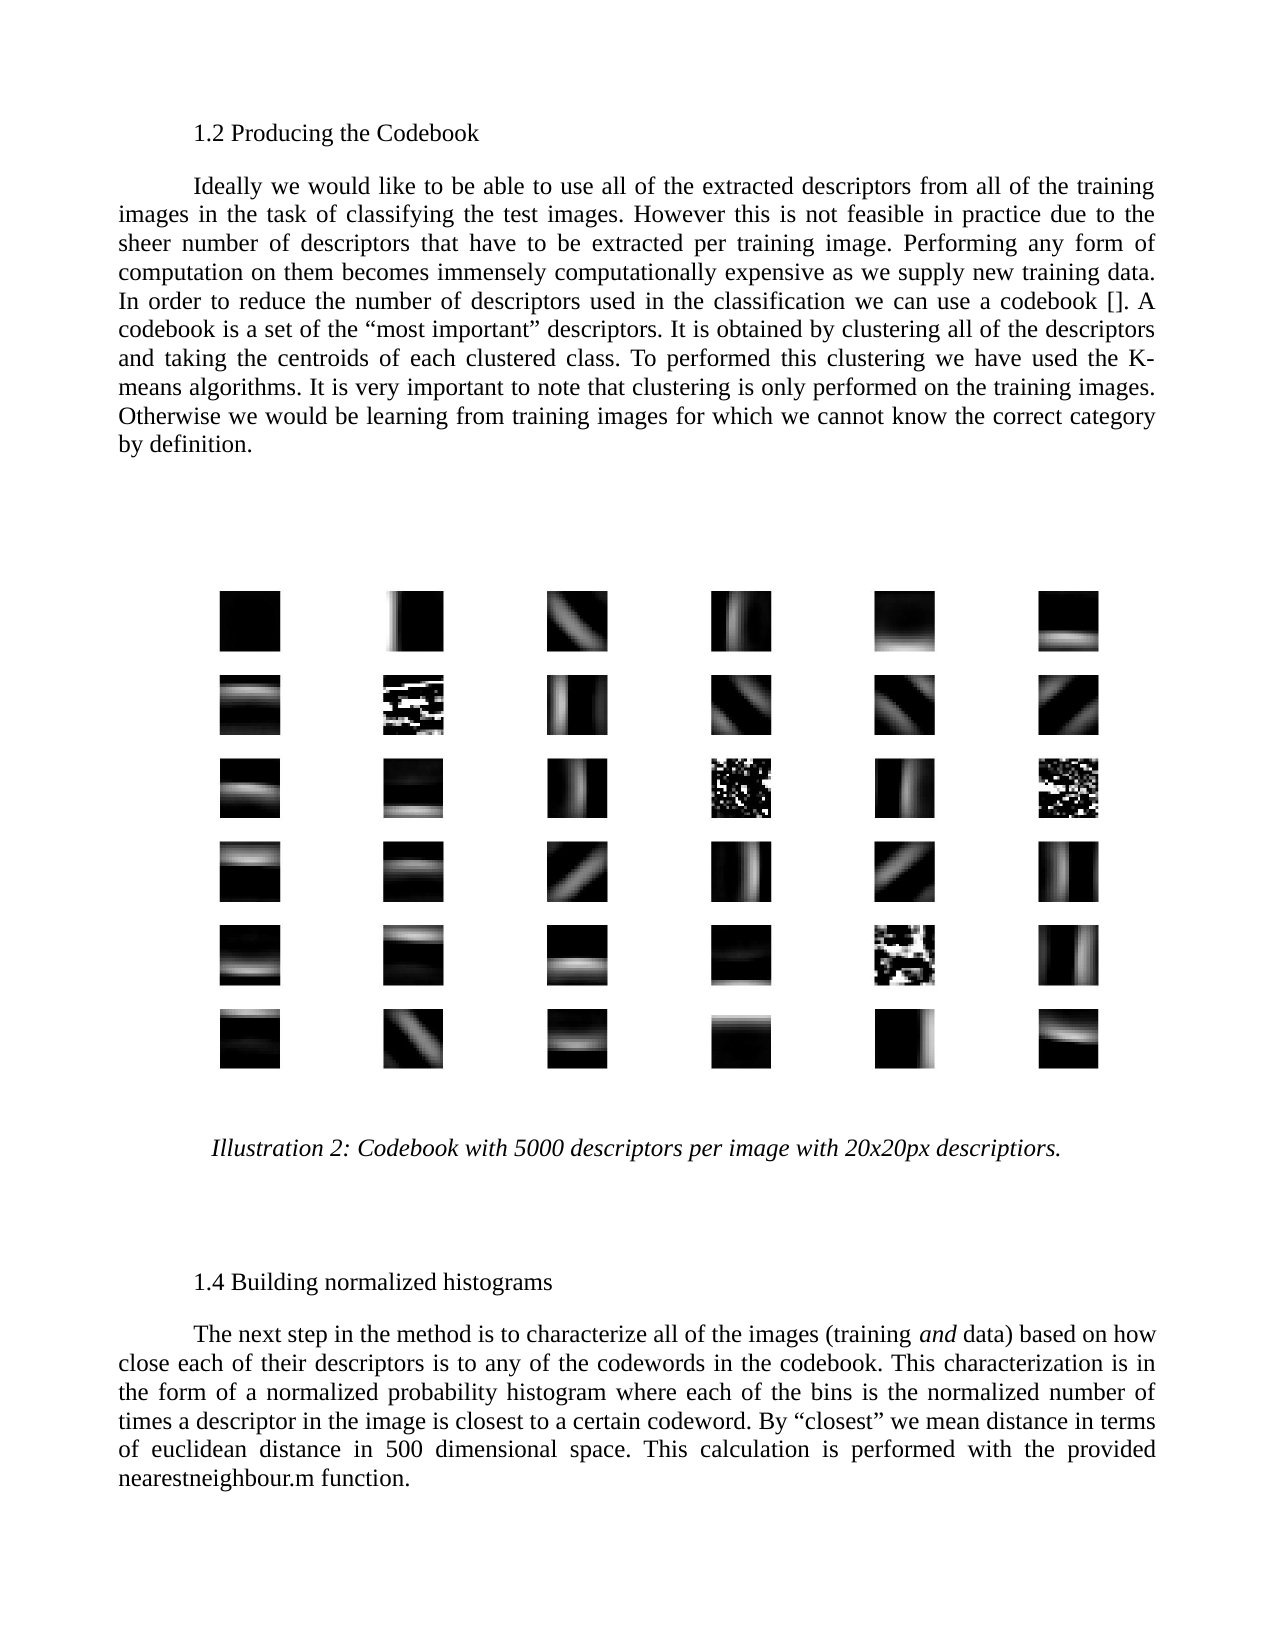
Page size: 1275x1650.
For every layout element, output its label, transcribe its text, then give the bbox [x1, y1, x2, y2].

picture [29, 547, 1246, 1133]
text The next step in the method is to characterize all of the images (training and data) based on how close each of their descriptors is to any of the codewords in the codebook. This characterization is in the form of a normalized probability histogram where each of the bins is the normalized number of times a descriptor in the image is closest to a certain codeword. By “closest” we mean distance in terms of euclidean distance in 500 dimensional space. This calculation is performed with the provided nearestneighbour.m function. [118, 1319, 1157, 1492]
text Ideally we would like to be able to use all of the extracted descriptors from all of the training images in the task of classifying the test images. However this is not feasible in practice due to the sheer number of descriptors that have to be extracted per training image. Performing any form of computation on them becomes immensely computationally expensive as we supply new training data. In order to reduce the number of descriptors used in the classification we can use a codebook []. A codebook is a set of the “most important” descriptors. It is obtained by clustering all of the descriptors and taking the centroids of each clustered class. To performed this clustering we have used the K-means algorithms. It is very important to note that clustering is only performed on the training images. Otherwise we would be learning from training images for which we cannot know the correct category by definition. [118, 171, 1157, 458]
text 1.2 Producing the Codebook [118, 118, 1157, 147]
text Illustration 2: Codebook with 5000 descriptors per image with 20x20px descriptiors. [29, 1133, 1246, 1161]
text 1.4 Building normalized histograms [118, 1267, 1157, 1296]
